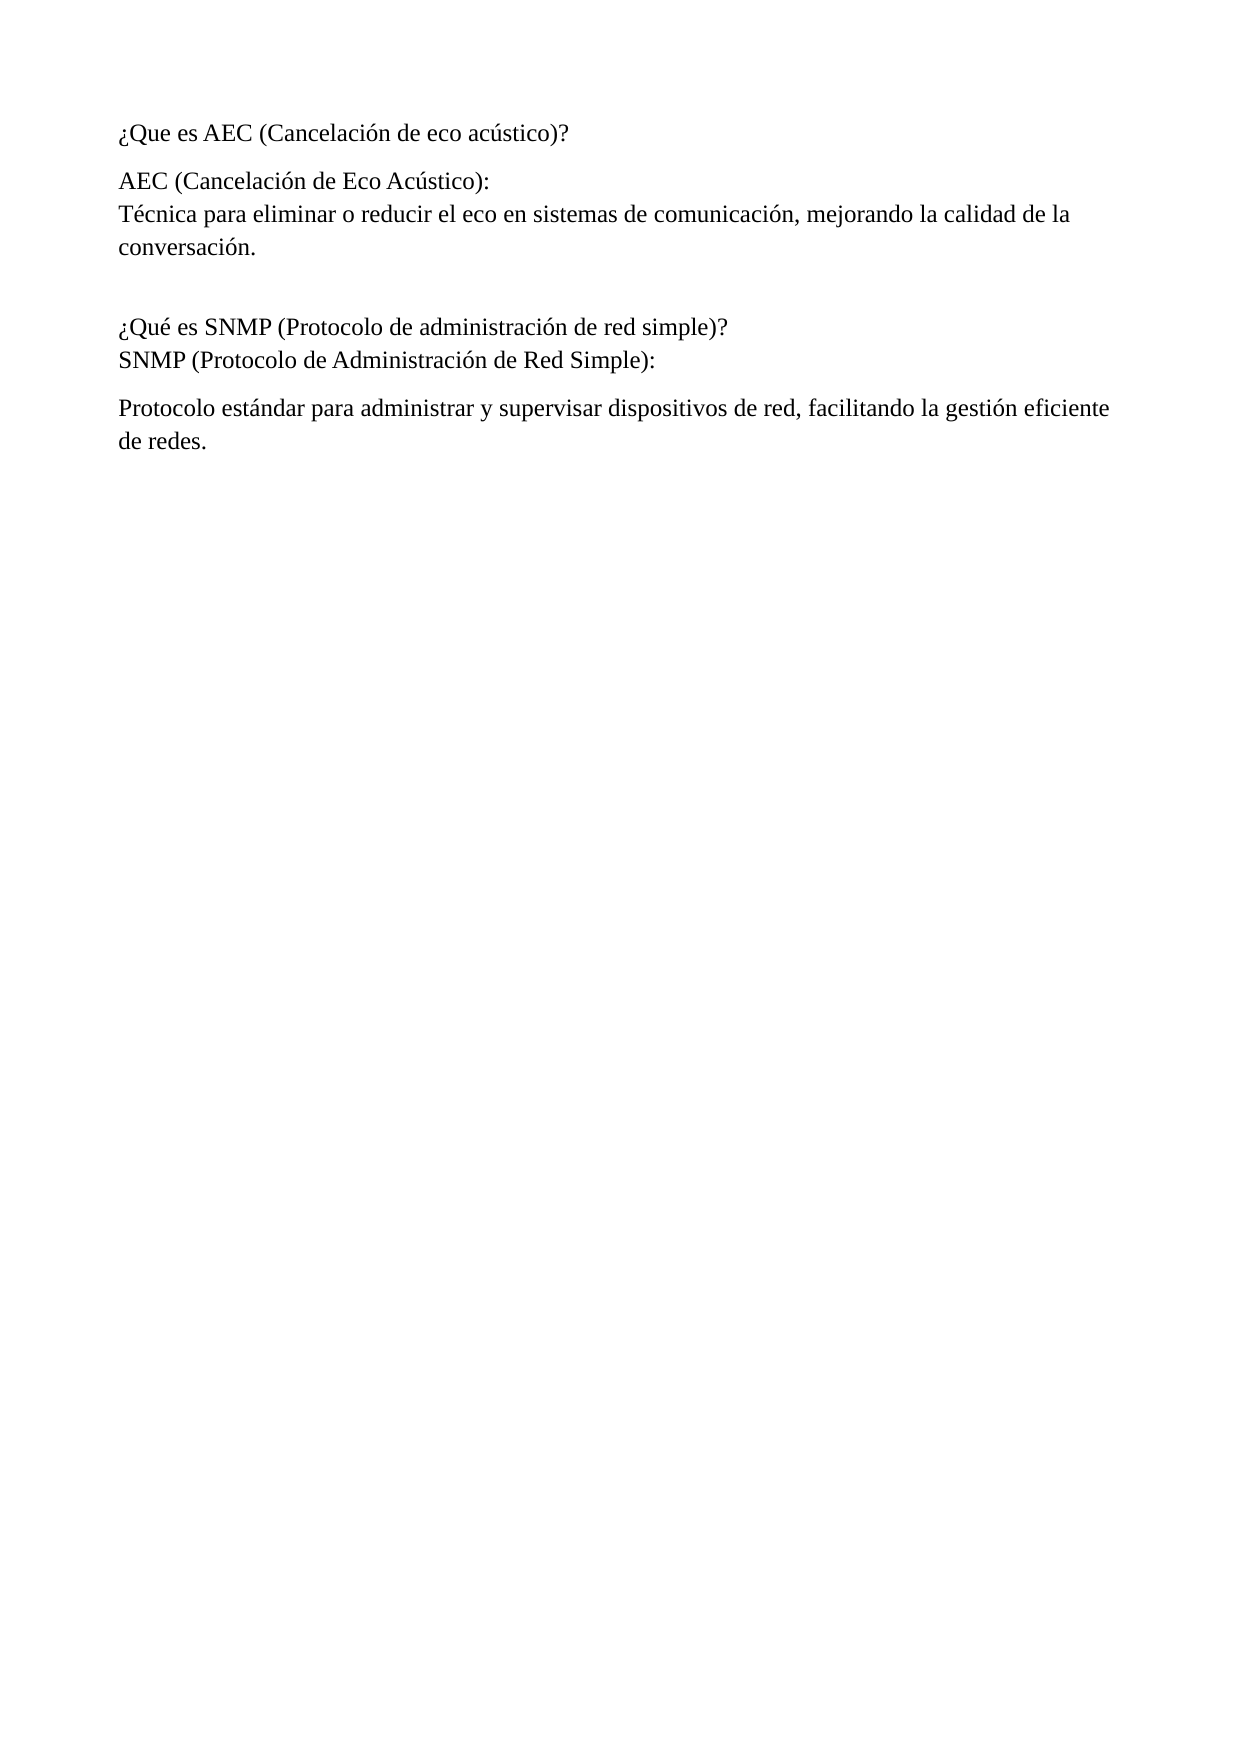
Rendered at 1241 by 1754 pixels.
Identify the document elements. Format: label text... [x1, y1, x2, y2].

text ¿Qué es SNMP (Protocolo de administración de red simple)? SNMP (Protocolo de Administración de Red Simple): [118, 312, 1122, 374]
text Protocolo estándar para administrar y supervisar dispositivos de red, facilitando la gestión eficiente de redes. [118, 393, 1122, 455]
text AEC (Cancelación de Eco Acústico): Técnica para eliminar o reducir el eco en sistemas de comunicación, mejorando la calidad de la conversación. [118, 166, 1122, 293]
text ¿Que es AEC (Cancelación de eco acústico)? [118, 118, 1122, 147]
